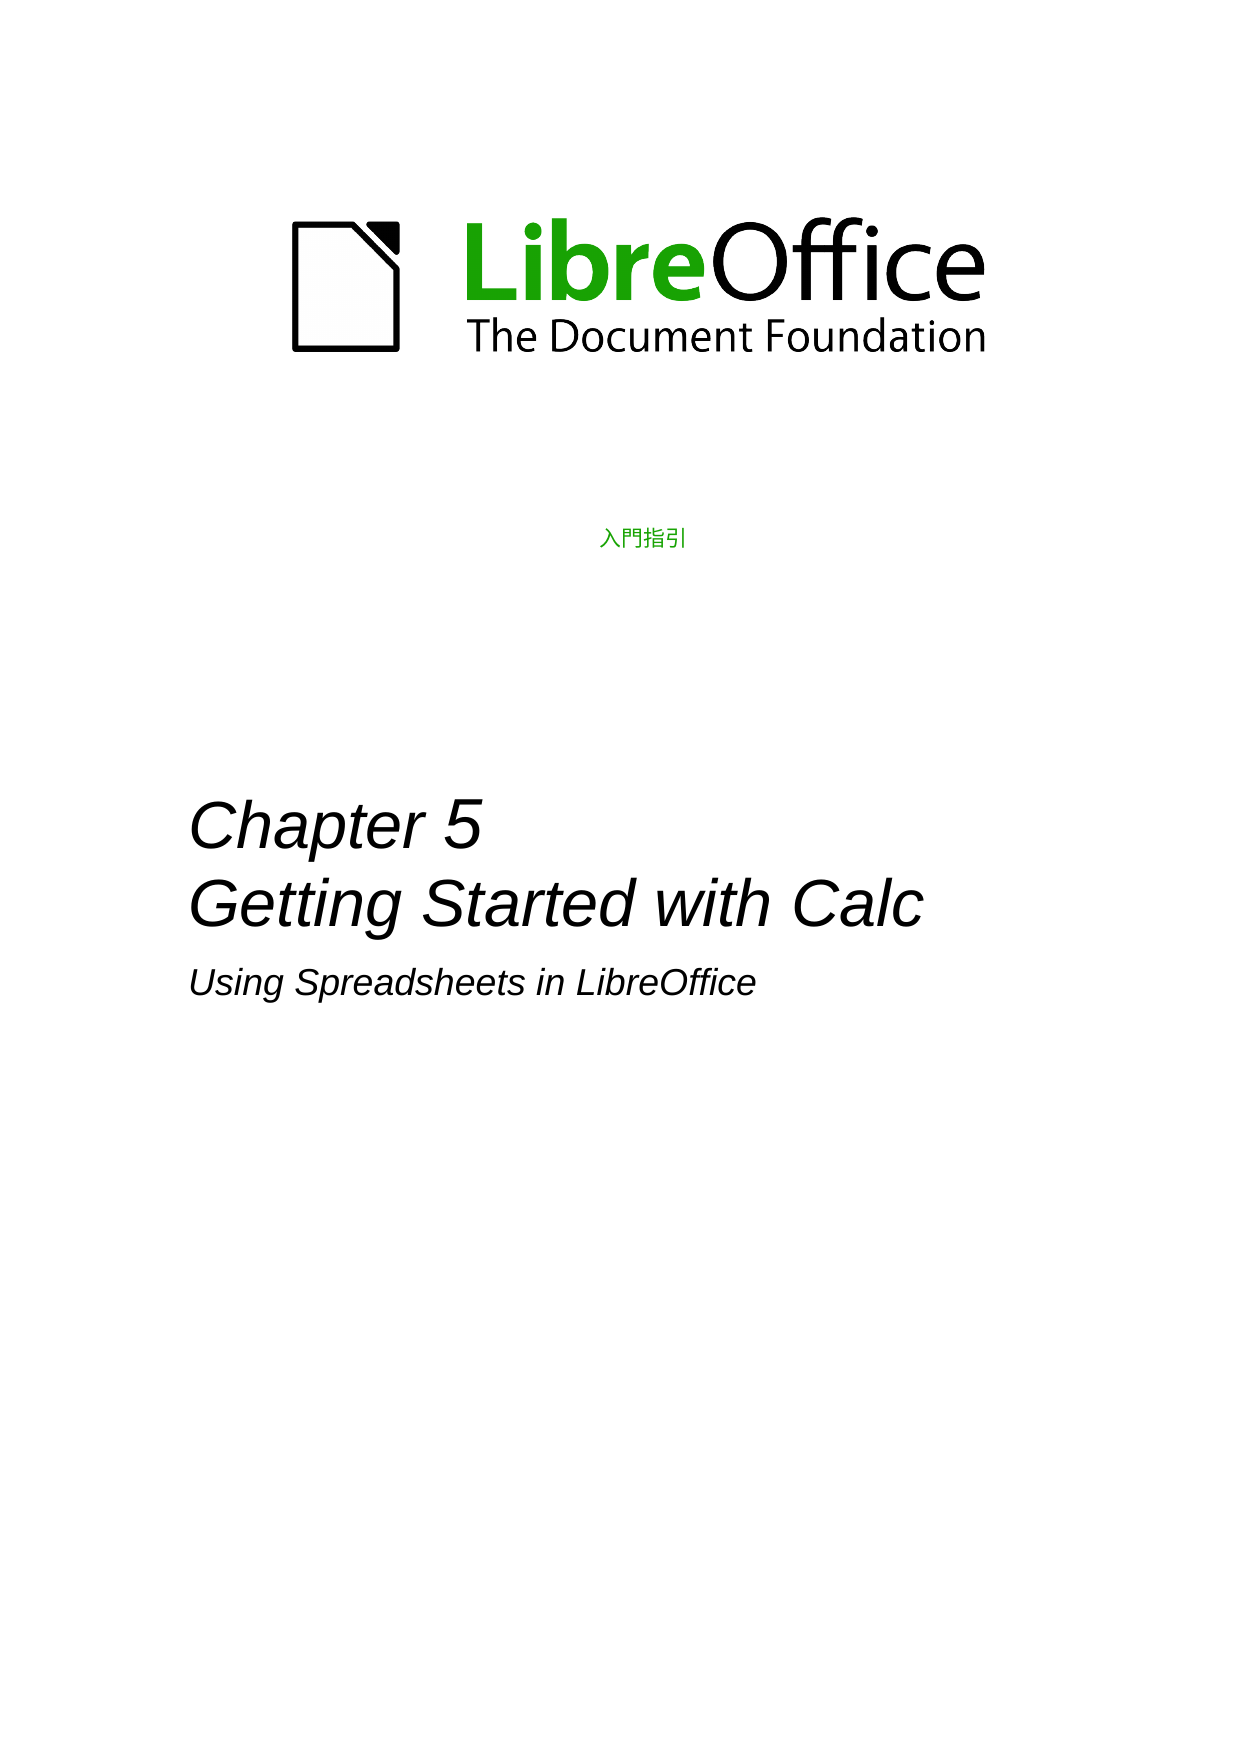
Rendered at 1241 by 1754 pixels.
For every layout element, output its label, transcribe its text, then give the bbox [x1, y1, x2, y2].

text 入門指引 [188, 526, 1098, 551]
subtitle Using Spreadsheets in LibreOffice [188, 960, 1098, 1003]
subtitle Chapter 5 Getting Started with Calc [188, 782, 1098, 940]
picture [250, 186, 1035, 387]
